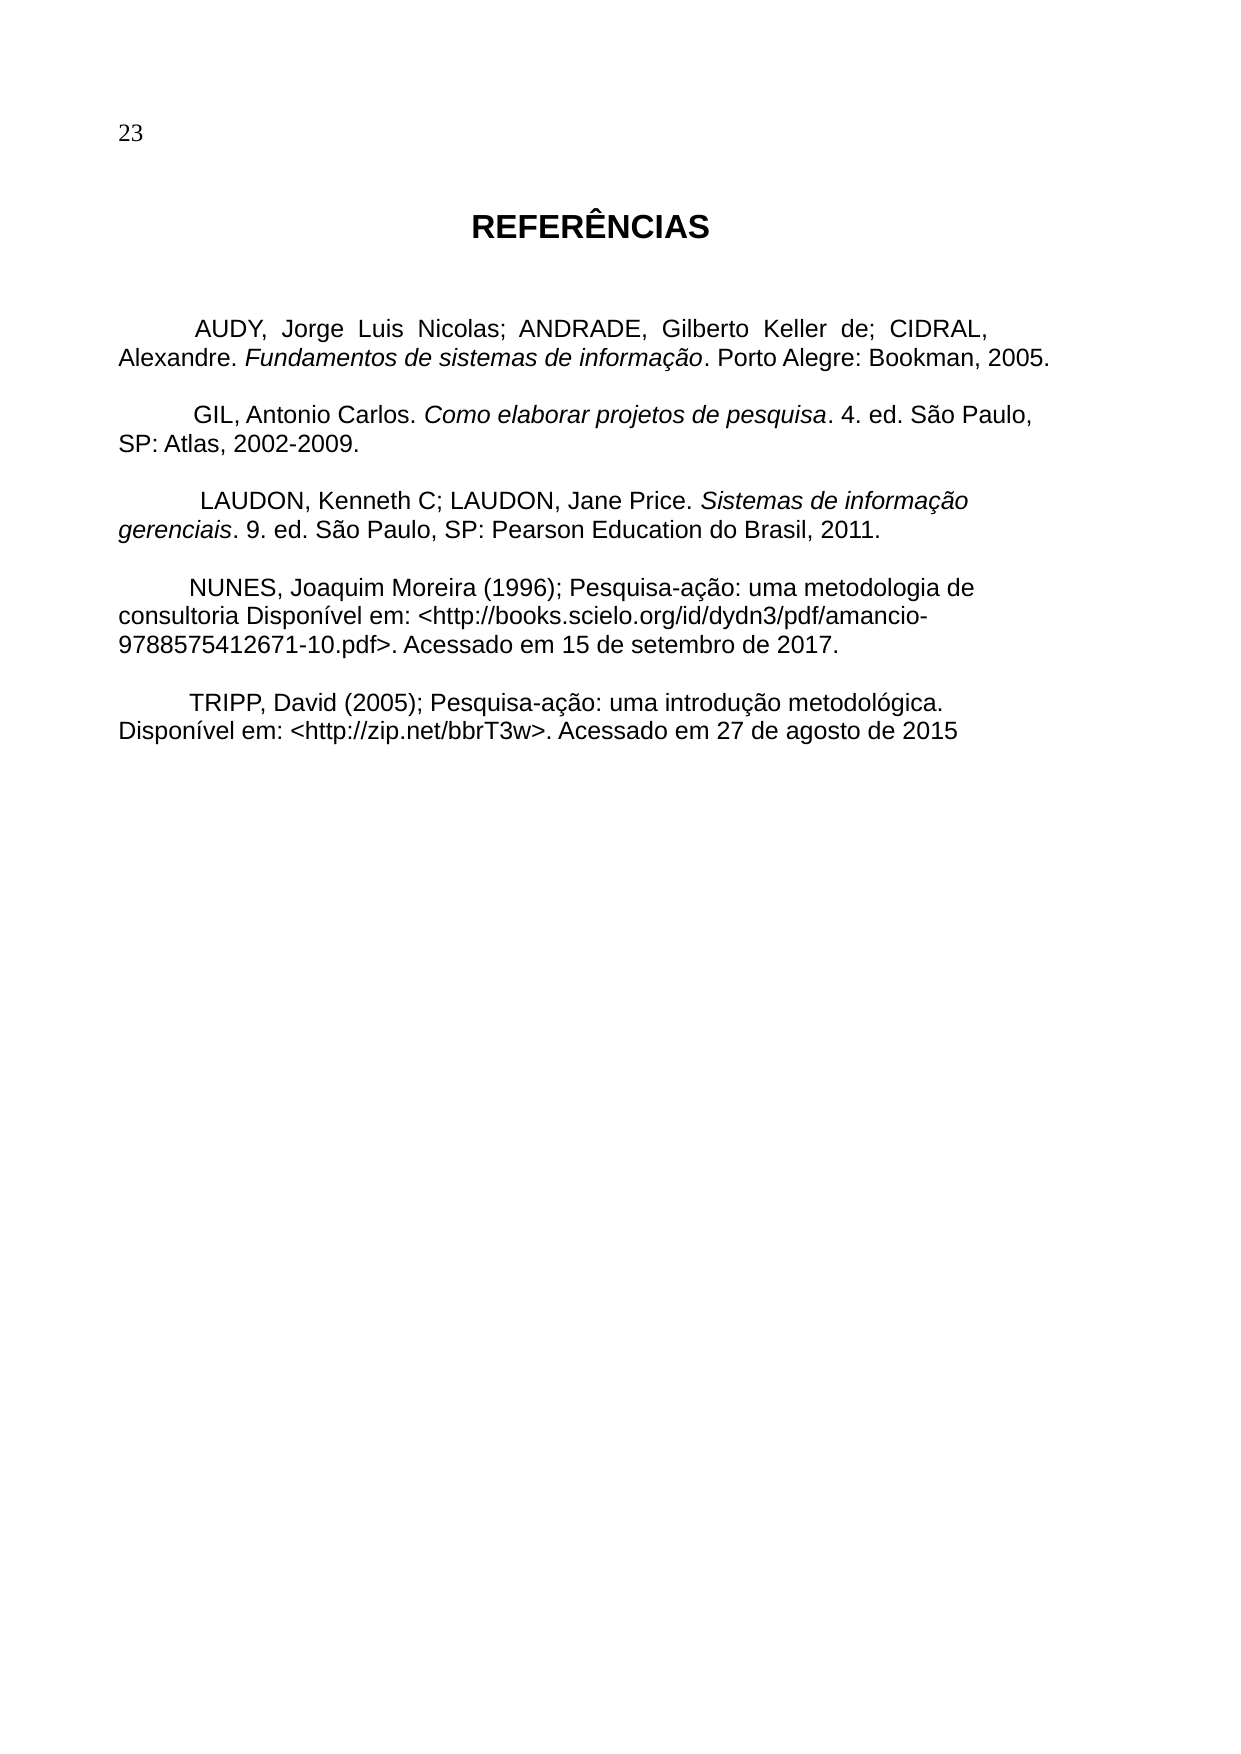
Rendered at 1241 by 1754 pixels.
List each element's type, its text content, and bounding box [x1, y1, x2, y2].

text TRIPP, David (2005); Pesquisa-ação: uma introdução metodológica. Disponível em: <http://zip.net/bbrT3w>. Acessado em 27 de agosto de 2015 [118, 688, 1063, 745]
text NUNES, Joaquim Moreira (1996); Pesquisa-ação: uma metodologia de consultoria Disponível em: <http://books.scielo.org/id/dydn3/pdf/amancio-9788575412671-10.pdf>. Acessado em 15 de setembro de 2017. [118, 573, 1063, 659]
text LAUDON, Kenneth C; LAUDON, Jane Price. Sistemas de informação gerenciais. 9. ed. São Paulo, SP: Pearson Education do Brasil, 2011. [118, 486, 1063, 544]
subtitle Referências [118, 207, 1063, 245]
text AUDY, Jorge Luis Nicolas; ANDRADE, Gilberto Keller de; CIDRAL, Alexandre. Fundamentos de sistemas de informação. Porto Alegre: Bookman, 2005. [118, 314, 1063, 371]
text GIL, Antonio Carlos. Como elaborar projetos de pesquisa. 4. ed. São Paulo, SP: Atlas, 2002-2009. [118, 400, 1063, 458]
